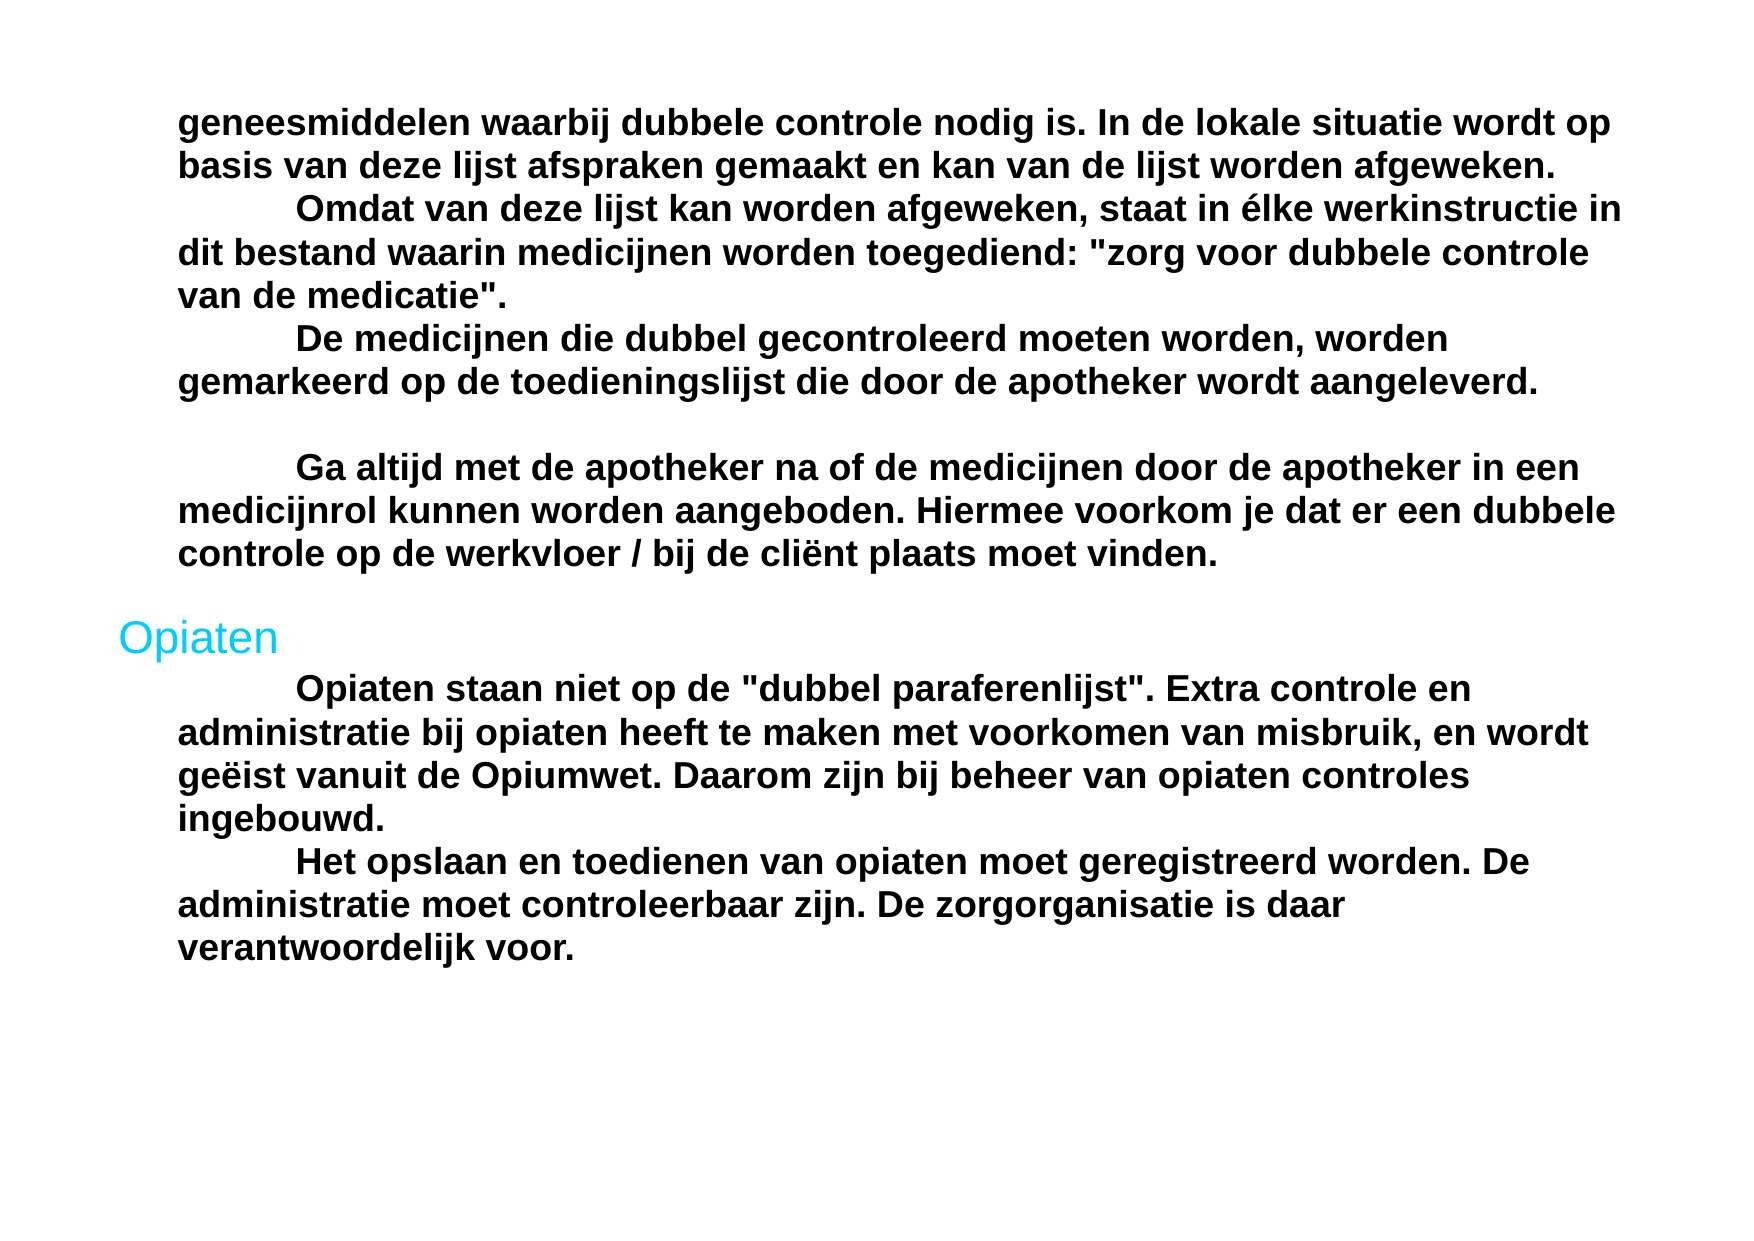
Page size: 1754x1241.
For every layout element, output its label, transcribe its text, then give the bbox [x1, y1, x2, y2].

subtitle Omdat van deze lijst kan worden afgeweken, staat in élke werkinstructie in dit bestand waarin medicijnen worden toegediend: "zorg voor dubbele controle van de medicatie". [177, 187, 1636, 316]
subtitle Opiaten staan niet op de "dubbel paraferenlijst". Extra controle en administratie bij opiaten heeft te maken met voorkomen van misbruik, en wordt geëist vanuit de Opiumwet. Daarom zijn bij beheer van opiaten controles ingebouwd. [177, 667, 1636, 839]
subtitle Het opslaan en toedienen van opiaten moet geregistreerd worden. De administratie moet controleerbaar zijn. De zorgorganisatie is daar verantwoordelijk voor. [177, 839, 1636, 968]
subtitle De medicijnen die dubbel gecontroleerd moeten worden, worden gemarkeerd op de toedieningslijst die door de apotheker wordt aangeleverd. [177, 316, 1636, 402]
subtitle Ga altijd met de apotheker na of de medicijnen door de apotheker in een medicijnrol kunnen worden aangeboden. Hiermee voorkom je dat er een dubbele controle op de werkvloer / bij de cliënt plaats moet vinden. [177, 445, 1636, 575]
subtitle Opiaten [118, 604, 1636, 667]
subtitle geneesmiddelen waarbij dubbele controle nodig is. In de lokale situatie wordt op basis van deze lijst afspraken gemaakt en kan van de lijst worden afgeweken. [177, 100, 1636, 187]
